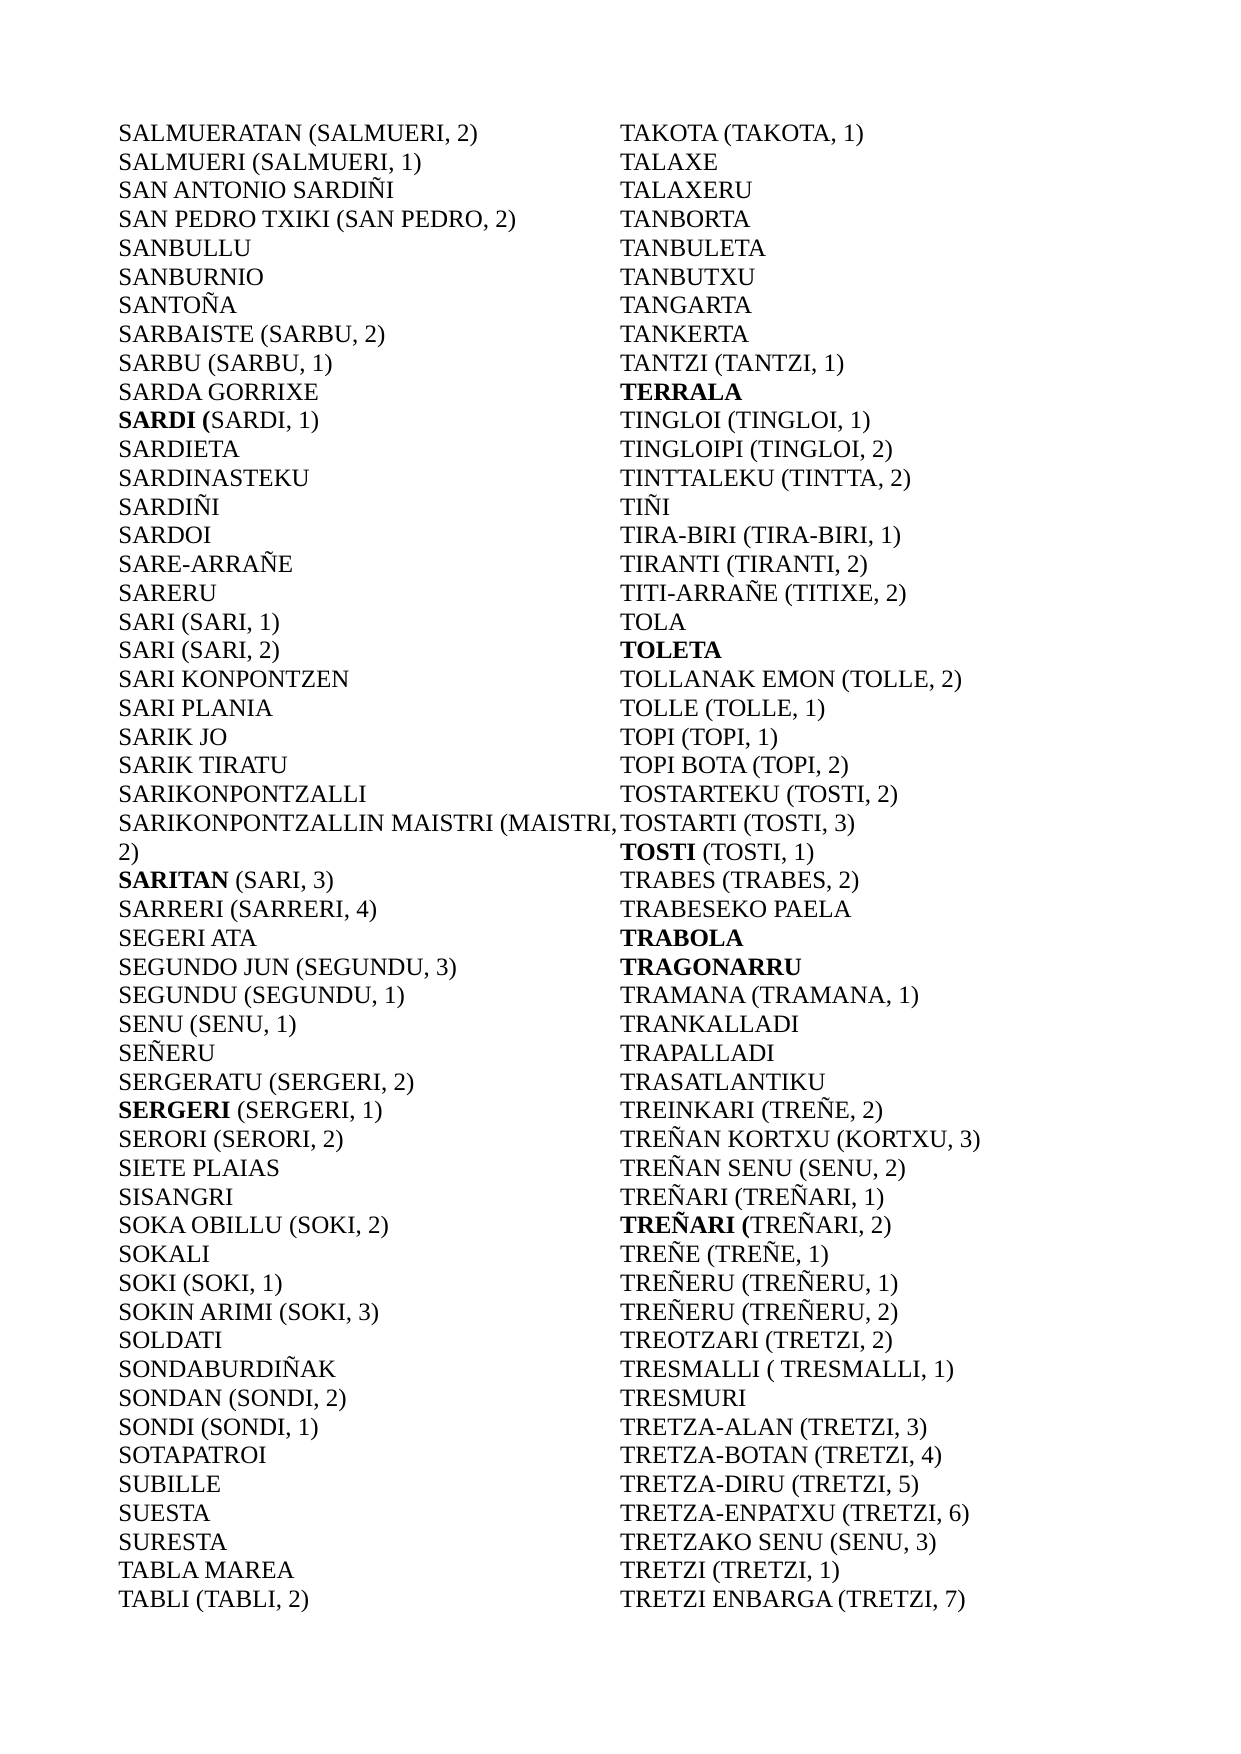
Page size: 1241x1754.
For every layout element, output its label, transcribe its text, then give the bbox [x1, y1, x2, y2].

text TOSTARTI (TOSTI, 3) [620, 808, 1122, 837]
text SIETE PLAIAS [118, 1153, 620, 1182]
text TABLA MAREA [118, 1556, 620, 1584]
text TOLETA [620, 636, 1122, 664]
text SARE-ARRAÑE [118, 549, 620, 578]
text SERORI (SERORI, 2) [118, 1124, 620, 1153]
text TRANKALLADI [620, 1009, 1122, 1038]
text SARBU (SARBU, 1) [118, 348, 620, 377]
text SARBAISTE (SARBU, 2) [118, 319, 620, 348]
text TOPI (TOPI, 1) [620, 722, 1122, 751]
text SANBURNIO [118, 262, 620, 291]
text TRETZAKO SENU (SENU, 3) [620, 1527, 1122, 1556]
text TANKERTA [620, 319, 1122, 348]
text TOSTARTEKU (TOSTI, 2) [620, 779, 1122, 808]
text SUESTA [118, 1498, 620, 1527]
text TALAXE [620, 147, 1122, 176]
text TOSTI (TOSTI, 1) [620, 837, 1122, 866]
text TRESMALLI ( TRESMALLI, 1) [620, 1354, 1122, 1383]
text TREÑERU (TREÑERU, 1) [620, 1268, 1122, 1297]
text TRETZA-DIRU (TRETZI, 5) [620, 1469, 1122, 1498]
text SARDIETA [118, 434, 620, 463]
text TRABOLA [620, 923, 1122, 952]
text SONDABURDIÑAK [118, 1354, 620, 1383]
text TABLI (TABLI, 2) [118, 1584, 620, 1613]
text TRAMANA (TRAMANA, 1) [620, 981, 1122, 1009]
text SAN ANTONIO SARDIÑI [118, 176, 620, 204]
text SERGERI (SERGERI, 1) [118, 1096, 620, 1124]
text SALMUERI (SALMUERI, 1) [118, 147, 620, 176]
text TRABESEKO PAELA [620, 894, 1122, 923]
text TRAPALLADI [620, 1038, 1122, 1067]
text TANBORTA [620, 204, 1122, 233]
text TOLLE (TOLLE, 1) [620, 693, 1122, 722]
text TREÑAN SENU (SENU, 2) [620, 1153, 1122, 1182]
text SARERU [118, 578, 620, 607]
text TIRA-BIRI (TIRA-BIRI, 1) [620, 521, 1122, 549]
text TREOTZARI (TRETZI, 2) [620, 1326, 1122, 1354]
text TOLA [620, 607, 1122, 636]
text SENU (SENU, 1) [118, 1009, 620, 1038]
subtitle SEÑERU [118, 1038, 620, 1067]
text SOKA OBILLU (SOKI, 2) [118, 1211, 620, 1239]
text SARI (SARI, 2) [118, 636, 620, 664]
text SARDINASTEKU [118, 463, 620, 492]
text TINGLOIPI (TINGLOI, 2) [620, 434, 1122, 463]
text SEGERI ATA [118, 923, 620, 952]
text SARIKONPONTZALLIN MAISTRI (MAISTRI, 2) [118, 808, 620, 866]
text TREINKARI (TREÑE, 2) [620, 1096, 1122, 1124]
text TRABES (TRABES, 2) [620, 866, 1122, 894]
text SEGUNDO JUN (SEGUNDU, 3) [118, 952, 620, 981]
text SARI PLANIA [118, 693, 620, 722]
text TREÑARI (TREÑARI, 1) [620, 1182, 1122, 1211]
text SOKALI [118, 1239, 620, 1268]
text TREÑAN KORTXU (KORTXU, 3) [620, 1124, 1122, 1153]
text SARI (SARI, 1) [118, 607, 620, 636]
text TANGARTA [620, 291, 1122, 319]
text SONDI (SONDI, 1) [118, 1412, 620, 1441]
text SANTOÑA [118, 291, 620, 319]
text TANTZI (TANTZI, 1) [620, 348, 1122, 377]
text TRETZA-BOTAN (TRETZI, 4) [620, 1441, 1122, 1469]
text TRETZI ENBARGA (TRETZI, 7) [620, 1584, 1122, 1613]
text TIRANTI (TIRANTI, 2) [620, 549, 1122, 578]
text TRETZI (TRETZI, 1) [620, 1556, 1122, 1584]
text SOKIN ARIMI (SOKI, 3) [118, 1297, 620, 1326]
text SOLDATI [118, 1326, 620, 1354]
text SAN PEDRO TXIKI (SAN PEDRO, 2) [118, 204, 620, 233]
text SISANGRI [118, 1182, 620, 1211]
text SUBILLE [118, 1469, 620, 1498]
text TANBUTXU [620, 262, 1122, 291]
text SARIK JO [118, 722, 620, 751]
text SURESTA [118, 1527, 620, 1556]
text SEGUNDU (SEGUNDU, 1) [118, 981, 620, 1009]
text SARDIÑI [118, 492, 620, 521]
text TRAGONARRU [620, 952, 1122, 981]
text TRETZA-ENPATXU (TRETZI, 6) [620, 1498, 1122, 1527]
text TRESMURI [620, 1383, 1122, 1412]
text TINGLOI (TINGLOI, 1) [620, 406, 1122, 434]
text TIÑI [620, 492, 1122, 521]
text SALMUERATAN (SALMUERI, 2) [118, 118, 620, 147]
text TREÑERU (TREÑERU, 2) [620, 1297, 1122, 1326]
text TRASATLANTIKU [620, 1067, 1122, 1096]
text SARIKONPONTZALLI [118, 779, 620, 808]
text SARDI (SARDI, 1) [118, 406, 620, 434]
text TOLLANAK EMON (TOLLE, 2) [620, 664, 1122, 693]
text SARDA GORRIXE [118, 377, 620, 406]
text SARRERI (SARRERI, 4) [118, 894, 620, 923]
text SOTAPATROI [118, 1441, 620, 1469]
text SARI KONPONTZEN [118, 664, 620, 693]
text SERGERATU (SERGERI, 2) [118, 1067, 620, 1096]
text TITI-ARRAÑE (TITIXE, 2) [620, 578, 1122, 607]
text TOPI BOTA (TOPI, 2) [620, 751, 1122, 779]
text TINTTALEKU (TINTTA, 2) [620, 463, 1122, 492]
text TAKOTA (TAKOTA, 1) [620, 118, 1122, 147]
text TRETZA-ALAN (TRETZI, 3) [620, 1412, 1122, 1441]
text SANBULLU [118, 233, 620, 262]
text TALAXERU [620, 176, 1122, 204]
text SARDOI [118, 521, 620, 549]
text SONDAN (SONDI, 2) [118, 1383, 620, 1412]
text TREÑE (TREÑE, 1) [620, 1239, 1122, 1268]
text TERRALA [620, 377, 1122, 406]
text SARITAN (SARI, 3) [118, 866, 620, 894]
text SARIK TIRATU [118, 751, 620, 779]
text TANBULETA [620, 233, 1122, 262]
text TREÑARI (TREÑARI, 2) [620, 1211, 1122, 1239]
text SOKI (SOKI, 1) [118, 1268, 620, 1297]
